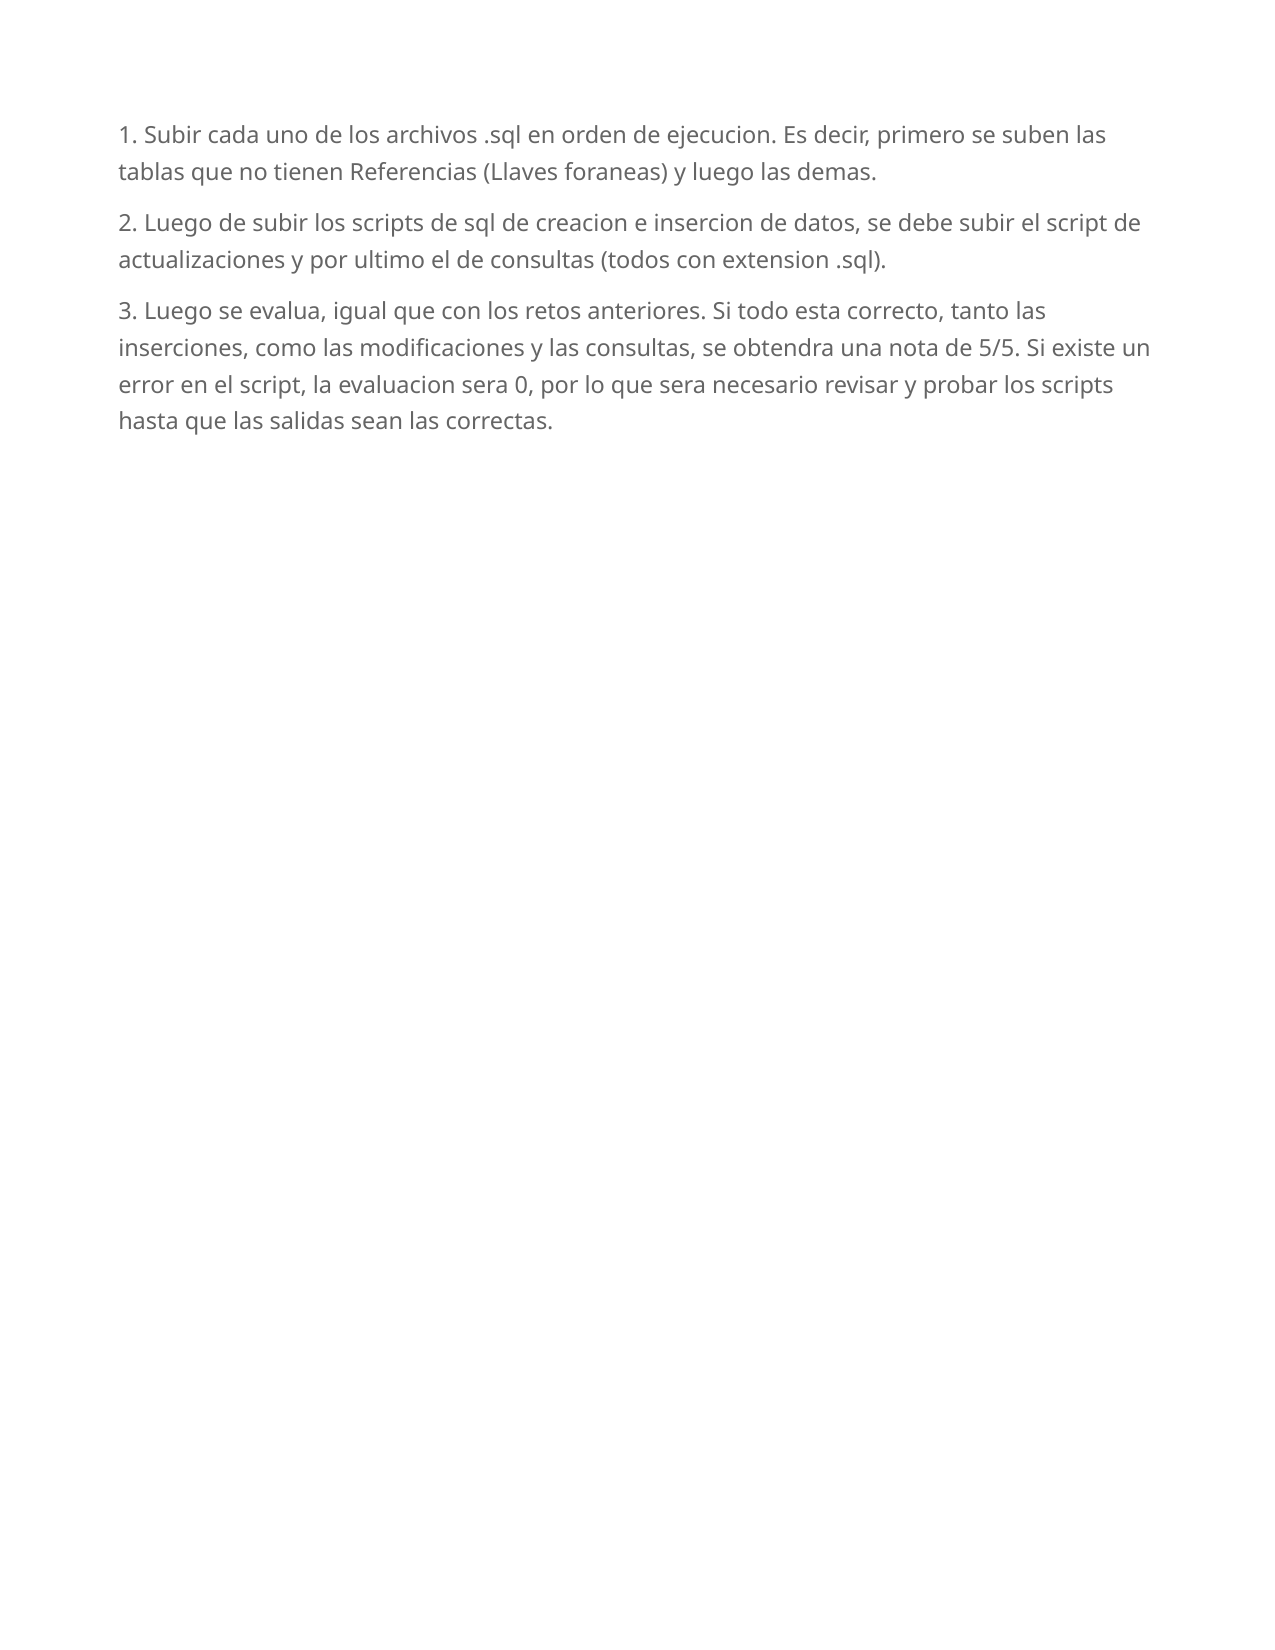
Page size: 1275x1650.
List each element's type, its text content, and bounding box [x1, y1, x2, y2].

text 1. Subir cada uno de los archivos .sql en orden de ejecucion. Es decir, primero se suben las tablas que no tienen Referencias (Llaves foraneas) y luego las demas. [118, 118, 1157, 187]
text 2. Luego de subir los scripts de sql de creacion e insercion de datos, se debe subir el script de actualizaciones y por ultimo el de consultas (todos con extension .sql). [118, 206, 1157, 275]
text 3. Luego se evalua, igual que con los retos anteriores. Si todo esta correcto, tanto las inserciones, como las modificaciones y las consultas, se obtendra una nota de 5/5. Si existe un error en el script, la evaluacion sera 0, por lo que sera necesario revisar y probar los scripts hasta que las salidas sean las correctas. [118, 294, 1157, 437]
